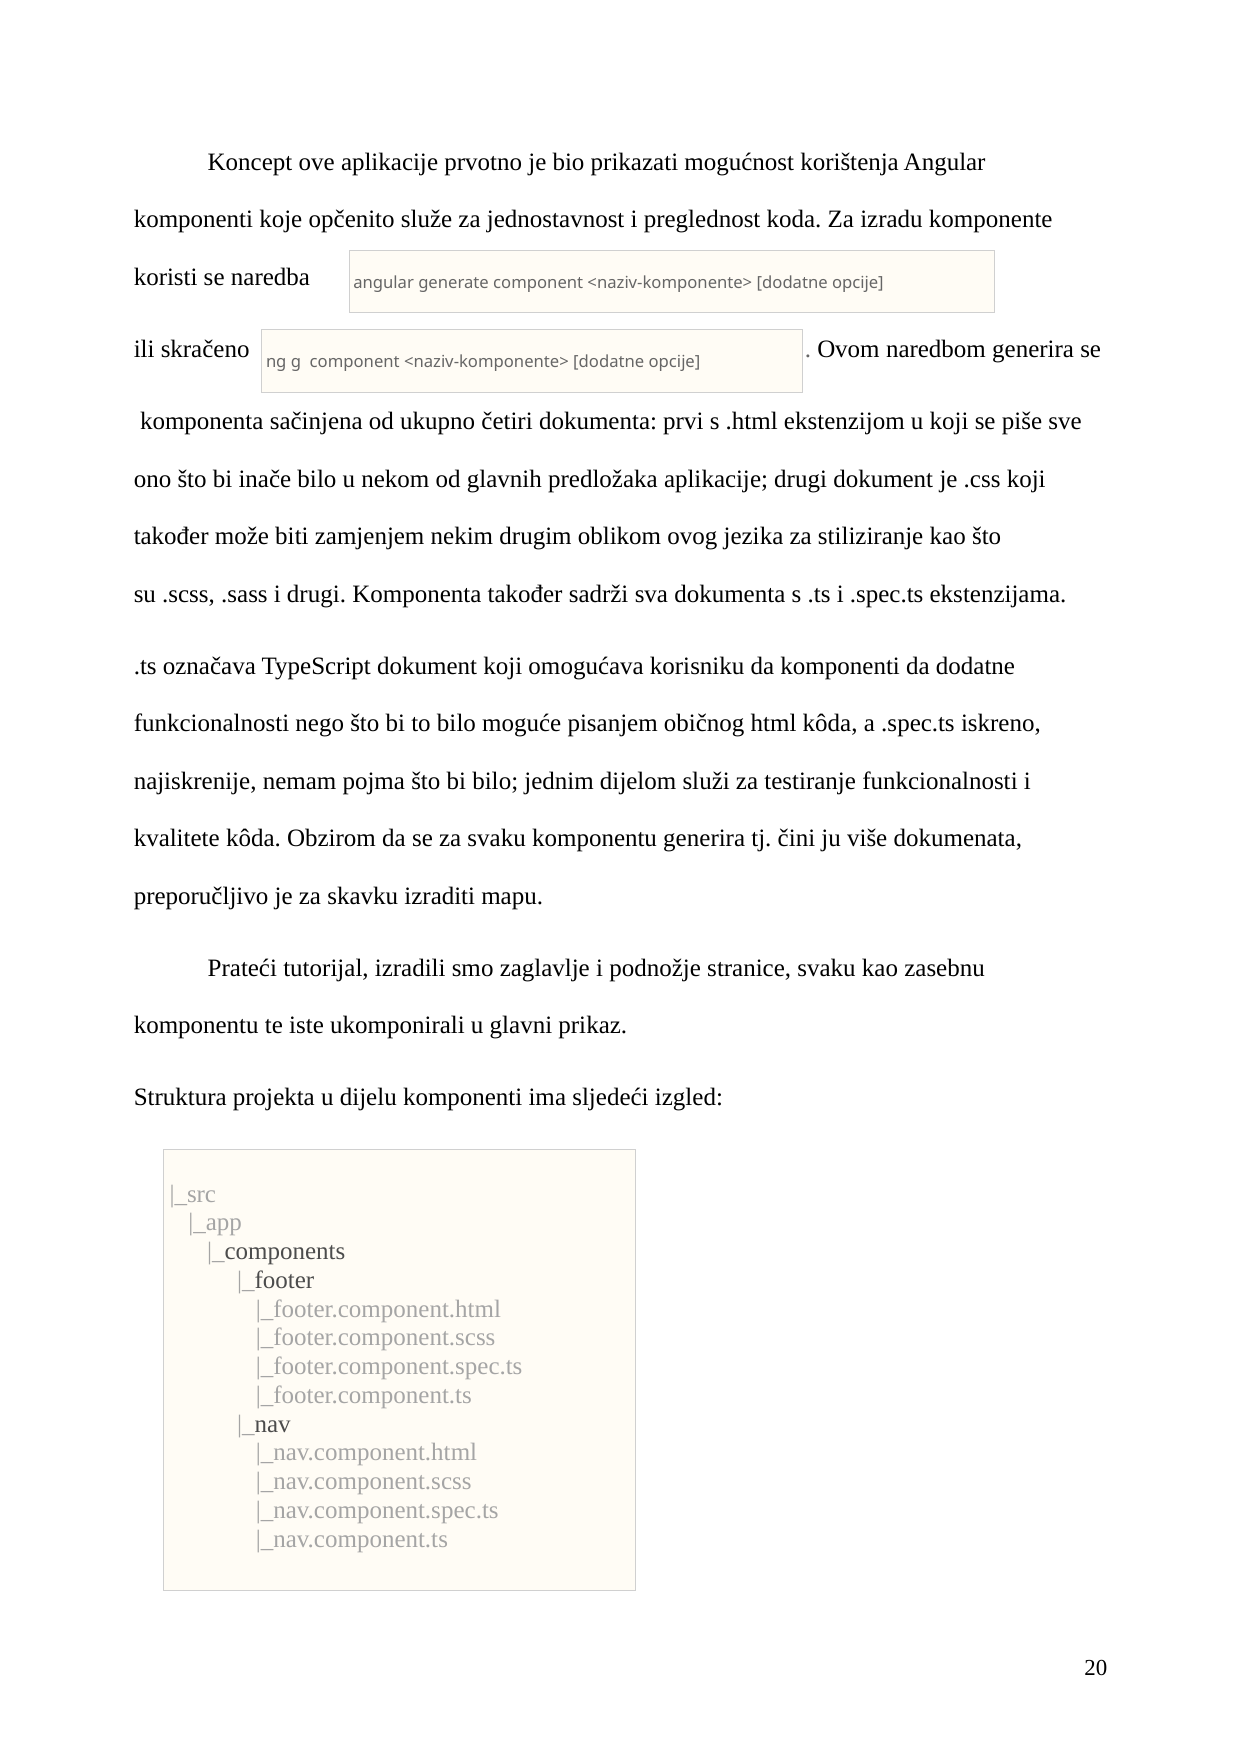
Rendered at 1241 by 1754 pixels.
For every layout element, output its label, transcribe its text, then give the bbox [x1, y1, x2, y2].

text Prateći tutorijal, izradili smo zaglavlje i podnožje stranice, svaku kao zasebnu komponentu te iste ukomponirali u glavni prikaz. [133, 953, 1107, 1039]
text . Ovom naredbom generira se [803, 334, 1107, 363]
text komponenta sačinjena od ukupno četiri dokumenta: prvi s .html ekstenzijom u koji se piše sve ono što bi inače bilo u nekom od glavnih predložaka aplikacije; drugi dokument je .css koji također može biti zamjenjem nekim drugim oblikom ovog jezika za stiliziranje kao što su .scss, .sass i drugi. Komponenta također sadrži sva dokumenta s .ts i .spec.ts ekstenzijama. [133, 406, 1107, 607]
text Koncept ove aplikacije prvotno je bio prikazati mogućnost korištenja Angular komponenti koje opčenito služe za jednostavnost i preglednost koda. Za izradu komponente koristi se naredba [133, 147, 1107, 291]
text .ts označava TypeScript dokument koji omogućava korisniku da komponenti da dodatne funkcionalnosti nego što bi to bilo moguće pisanjem običnog html kôda, a .spec.ts iskreno, najiskrenije, nemam pojma što bi bilo; jednim dijelom služi za testiranje funkcionalnosti i kvalitete kôda. Obzirom da se za svaku komponentu generira tj. čini ju više dokumenata, preporučljivo je za skavku izraditi mapu. [133, 651, 1107, 909]
text Struktura projekta u dijelu komponenti ima sljedeći izgled: [133, 1082, 1107, 1111]
text ili skračeno [133, 334, 261, 363]
